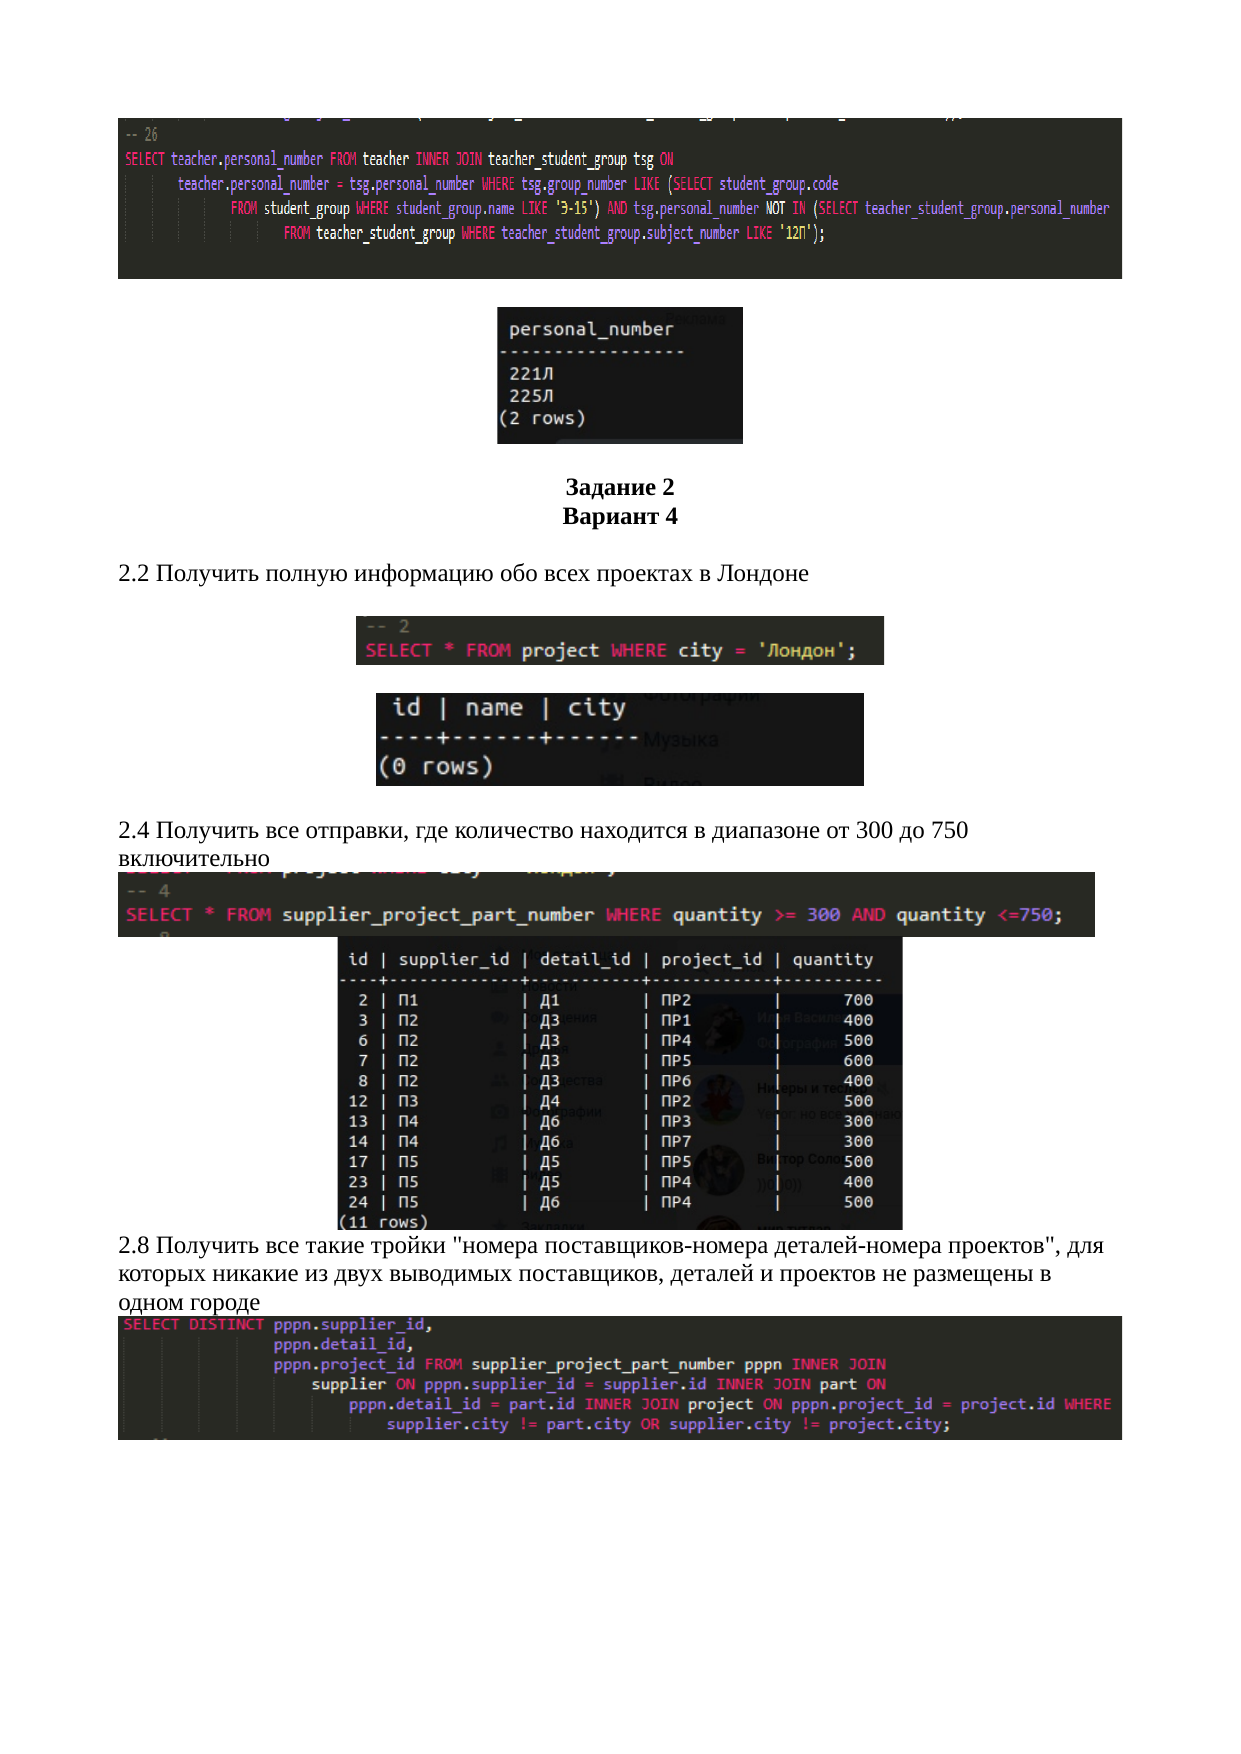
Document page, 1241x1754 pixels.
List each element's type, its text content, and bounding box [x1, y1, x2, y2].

text 2.2 Получить полную информацию обо всех проектах в Лондоне [118, 558, 1122, 587]
text Задание 2 [118, 472, 1122, 501]
text 2.4 Получить все отправки, где количество находится в диапазоне от 300 до 750 включительно [118, 815, 1122, 936]
text 2.8 Получить все такие тройки "номера поставщиков-номера деталей-номера проектов", для которых никакие из двух выводимых поставщиков, деталей и проектов не размещены в одном городе [118, 1230, 1122, 1316]
text Вариант 4 [118, 501, 1122, 530]
